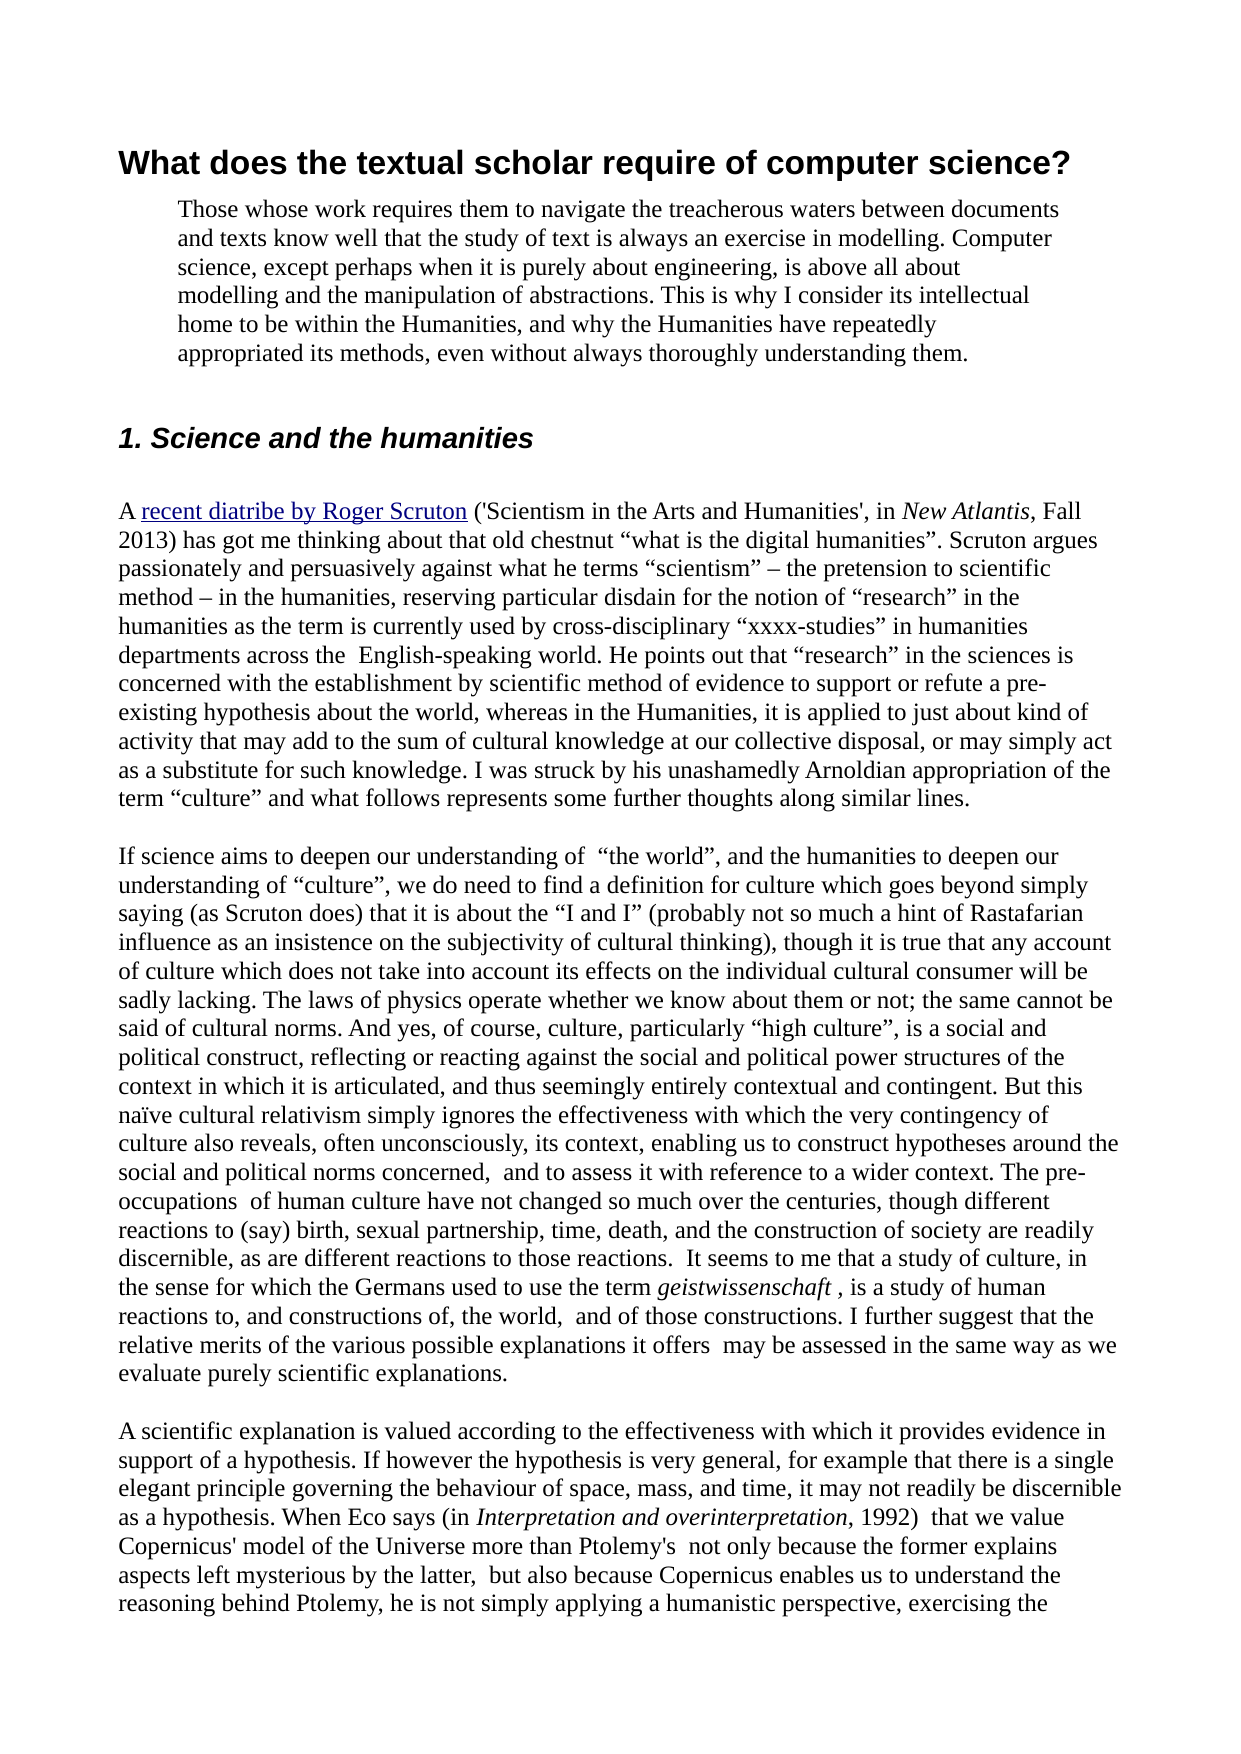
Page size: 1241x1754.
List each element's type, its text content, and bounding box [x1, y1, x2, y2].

text A recent diatribe by Roger Scruton ('Scientism in the Arts and Humanities', in New Atlantis, Fall 2013) has got me thinking about that old chestnut “what is the digital humanities”. Scruton argues passionately and persuasively against what he terms “scientism” – the pretension to scientific method – in the humanities, reserving particular disdain for the notion of “research” in the humanities as the term is currently used by cross-disciplinary “xxxx-studies” in humanities departments across the English-speaking world. He points out that “research” in the sciences is concerned with the establishment by scientific method of evidence to support or refute a pre-existing hypothesis about the world, whereas in the Humanities, it is applied to just about kind of activity that may add to the sum of cultural knowledge at our collective disposal, or may simply act as a substitute for such knowledge. I was struck by his unashamedly Arnoldian appropriation of the term “culture” and what follows represents some further thoughts along similar lines. [118, 496, 1122, 812]
subtitle 1. Science and the humanities [118, 421, 1122, 455]
text A scientific explanation is valued according to the effectiveness with which it provides evidence in support of a hypothesis. If however the hypothesis is very general, for example that there is a single elegant principle governing the behaviour of space, mass, and time, it may not readily be discernible as a hypothesis. When Eco says (in Interpretation and overinterpretation, 1992) that we value Copernicus' model of the Universe more than Ptolemy's not only because the former explains aspects left mysterious by the latter, but also because Copernicus enables us to understand the reasoning behind Ptolemy, he is not simply applying a humanistic perspective, exercising the [118, 1416, 1122, 1617]
text If science aims to deepen our understanding of “the world”, and the humanities to deepen our understanding of “culture”, we do need to find a definition for culture which goes beyond simply saying (as Scruton does) that it is about the “I and I” (probably not so much a hint of Rastafarian influence as an insistence on the subjectivity of cultural thinking), though it is true that any account of culture which does not take into account its effects on the individual cultural consumer will be sadly lacking. The laws of physics operate whether we know about them or not; the same cannot be said of cultural norms. And yes, of course, culture, particularly “high culture”, is a social and political construct, reflecting or reacting against the social and political power structures of the context in which it is articulated, and thus seemingly entirely contextual and contingent. But this naïve cultural relativism simply ignores the effectiveness with which the very contingency of culture also reveals, often unconsciously, its context, enabling us to construct hypotheses around the social and political norms concerned, and to assess it with reference to a wider context. The pre-occupations of human culture have not changed so much over the centuries, though different reactions to (say) birth, sexual partnership, time, death, and the construction of society are readily discernible, as are different reactions to those reactions. It seems to me that a study of culture, in the sense for which the Germans used to use the term geistwissenschaft , is a study of human reactions to, and constructions of, the world, and of those constructions. I further suggest that the relative merits of the various possible explanations it offers may be assessed in the same way as we evaluate purely scientific explanations. [118, 841, 1122, 1387]
subtitle What does the textual scholar require of computer science? [118, 143, 1122, 182]
text Those whose work requires them to navigate the treacherous waters between documents and texts know well that the study of text is always an exercise in modelling. Computer science, except perhaps when it is purely about engineering, is above all about modelling and the manipulation of abstractions. This is why I consider its intellectual home to be within the Humanities, and why the Humanities have repeatedly appropriated its methods, even without always thoroughly understanding them. [177, 194, 1063, 367]
